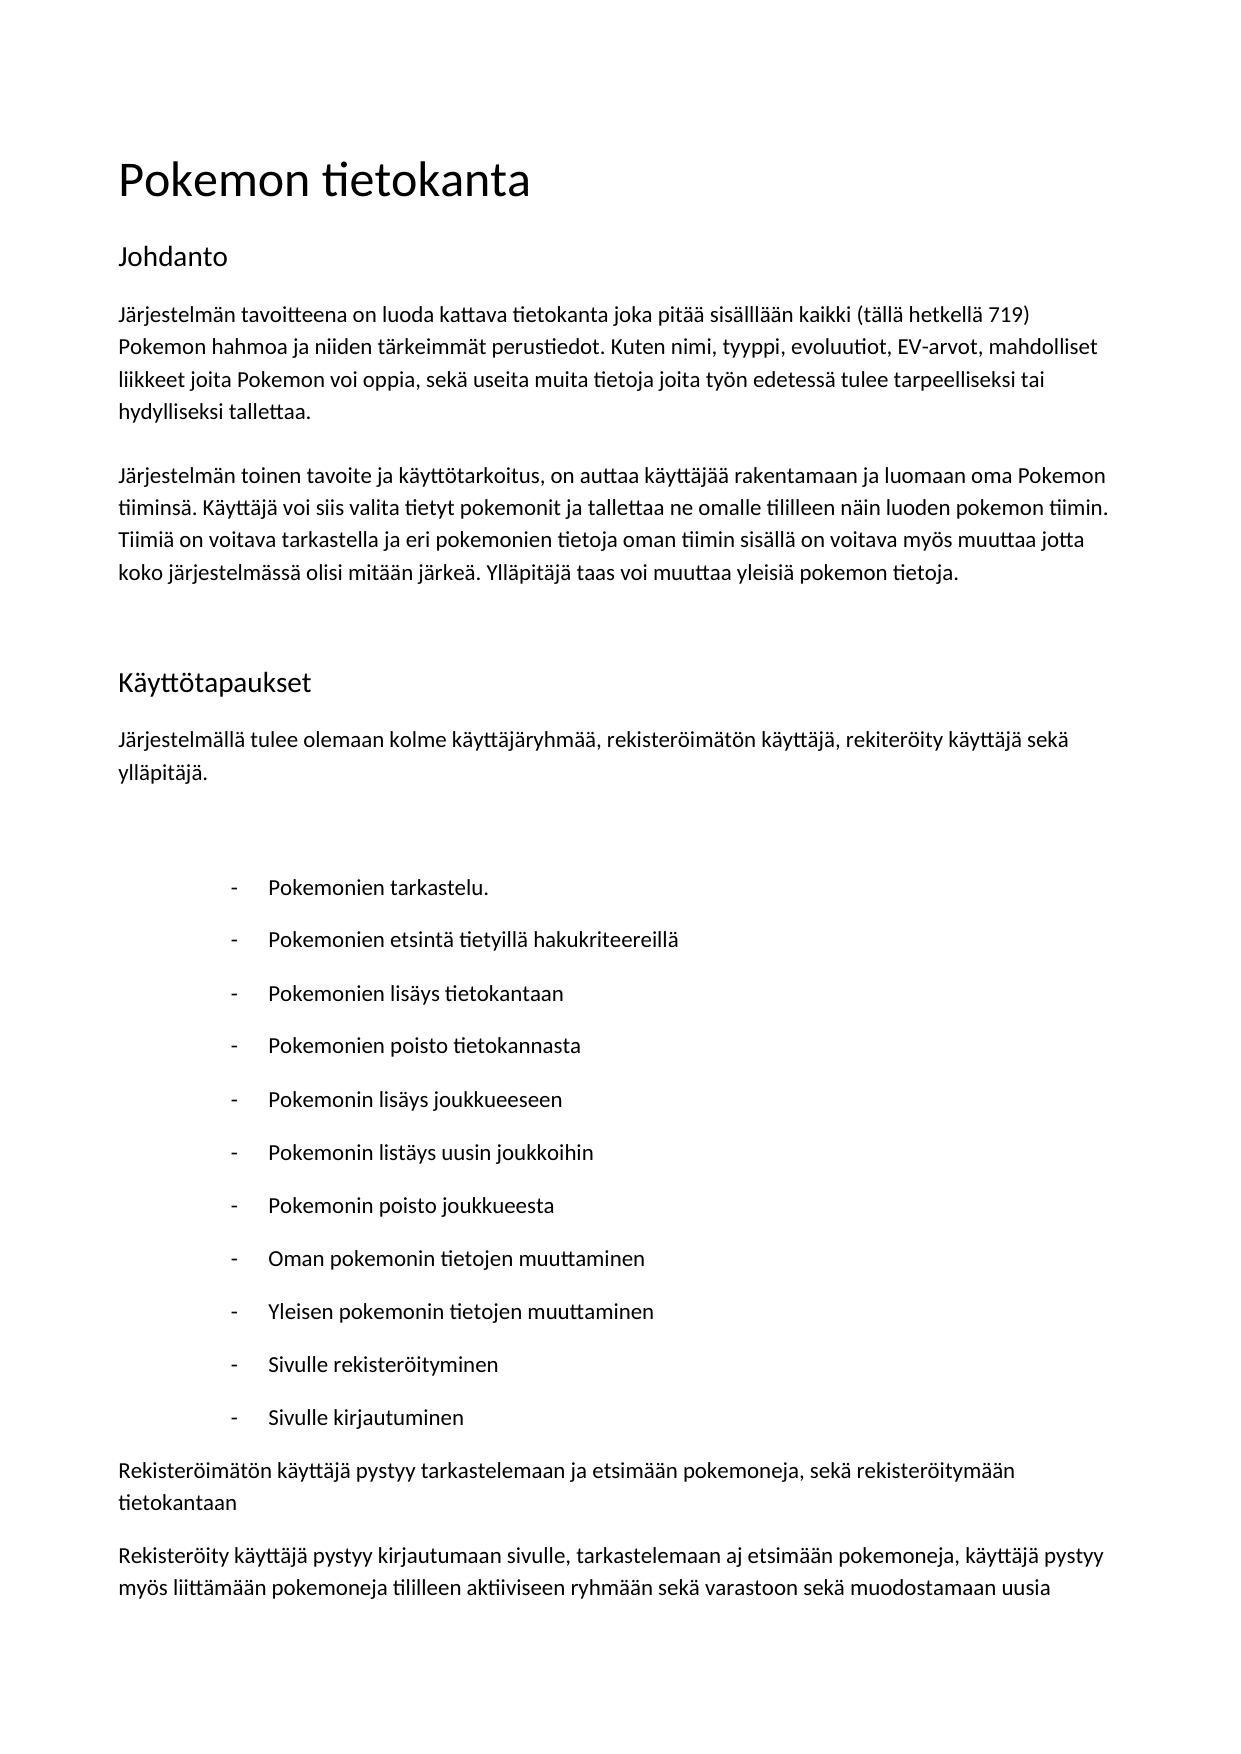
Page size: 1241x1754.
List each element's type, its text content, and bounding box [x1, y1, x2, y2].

text Järjestelmän tavoitteena on luoda kattava tietokanta joka pitää sisälllään kaikki (tällä hetkellä 719) Pokemon hahmoa ja niiden tärkeimmät perustiedot. Kuten nimi, tyyppi, evoluutiot, EV-arvot, mahdolliset liikkeet joita Pokemon voi oppia, sekä useita muita tietoja joita työn edetessä tulee tarpeelliseksi tai hydylliseksi tallettaa. Järjestelmän toinen tavoite ja käyttötarkoitus, on auttaa käyttäjää rakentamaan ja luomaan oma Pokemon tiiminsä. Käyttäjä voi siis valita tietyt pokemonit ja tallettaa ne omalle tililleen näin luoden pokemon tiimin. Tiimiä on voitava tarkastella ja eri pokemonien tietoja oman tiimin sisällä on voitava myös muuttaa jotta koko järjestelmässä olisi mitään järkeä. Ylläpitäjä taas voi muuttaa yleisiä pokemon tietoja. [118, 300, 1122, 586]
list Pokemonien lisäys tietokantaan [231, 979, 1122, 1007]
text Pokemon tietokanta [118, 148, 1122, 209]
list Sivulle rekisteröityminen [231, 1350, 1122, 1378]
list Pokemonin listäys uusin joukkoihin [231, 1138, 1122, 1166]
list Pokemonien tarkastelu. [231, 873, 1122, 901]
list Pokemonien etsintä tietyillä hakukriteereillä [231, 926, 1122, 954]
text Rekisteröity käyttäjä pystyy kirjautumaan sivulle, tarkastelemaan aj etsimään pokemoneja, käyttäjä pystyy myös liittämään pokemoneja tililleen aktiiviseen ryhmään sekä varastoon sekä muodostamaan uusia [118, 1541, 1122, 1601]
text Johdanto [118, 238, 1122, 274]
list Yleisen pokemonin tietojen muuttaminen [231, 1297, 1122, 1325]
list Oman pokemonin tietojen muuttaminen [231, 1244, 1122, 1272]
list Pokemonien poisto tietokannasta [231, 1032, 1122, 1060]
text Järjestelmällä tulee olemaan kolme käyttäjäryhmää, rekisteröimätön käyttäjä, rekiteröity käyttäjä sekä ylläpitäjä. [118, 726, 1122, 786]
list Pokemonin lisäys joukkueeseen [231, 1085, 1122, 1113]
text Rekisteröimätön käyttäjä pystyy tarkastelemaan ja etsimään pokemoneja, sekä rekisteröitymään tietokantaan [118, 1456, 1122, 1516]
list Pokemonin poisto joukkueesta [231, 1191, 1122, 1219]
list Sivulle kirjautuminen [231, 1403, 1122, 1431]
text Käyttötapaukset [118, 664, 1122, 699]
